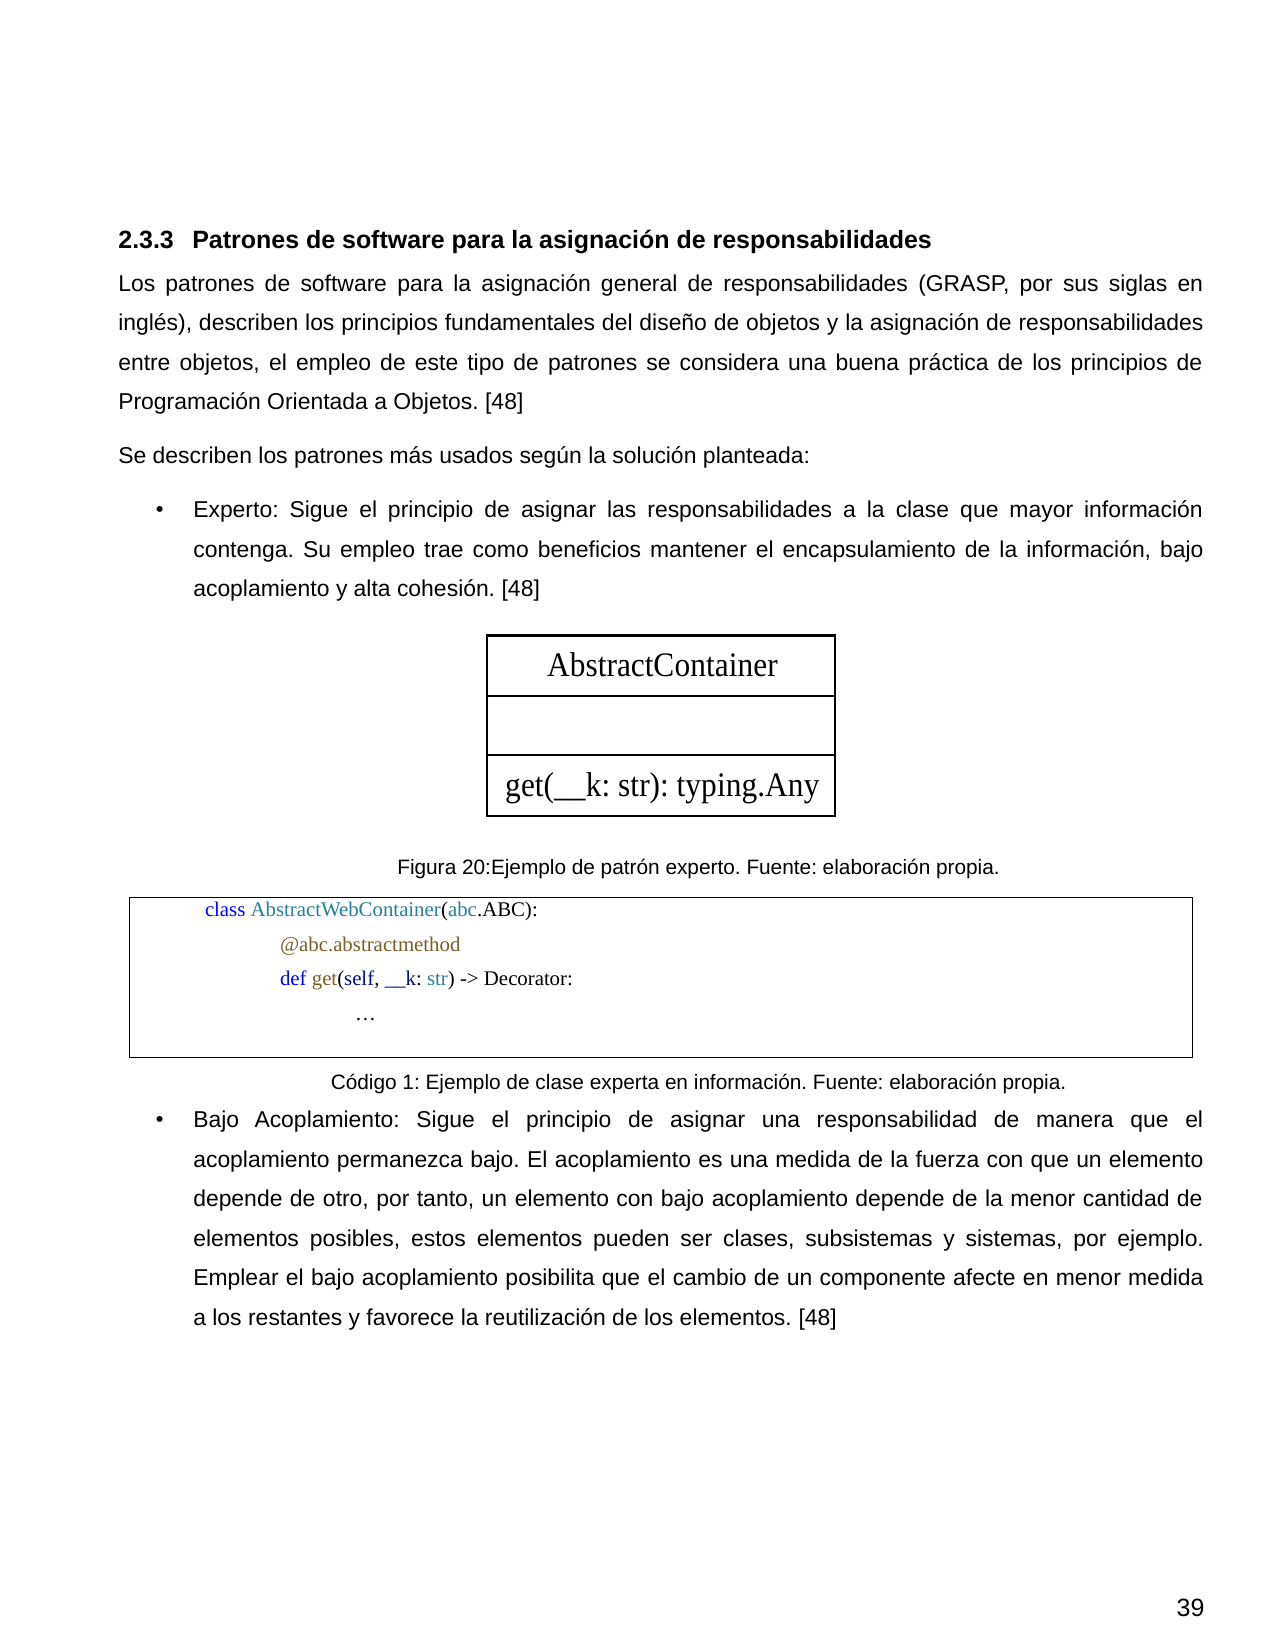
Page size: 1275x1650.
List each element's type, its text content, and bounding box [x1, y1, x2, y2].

text Los patrones de software para la asignación general de responsabilidades (GRASP, por sus siglas en inglés), describen los principios fundamentales del diseño de objetos y la asignación de responsabilidades entre objetos, el empleo de este tipo de patrones se considera una buena práctica de los principios de Programación Orientada a Objetos. [48] [118, 270, 1204, 414]
list Bajo Acoplamiento: Sigue el principio de asignar una responsabilidad de manera que el acoplamiento permanezca bajo. El acoplamiento es una medida de la fuerza con que un elemento depende de otro, por tanto, un elemento con bajo acoplamiento depende de la menor cantidad de elementos posibles, estos elementos pueden ser clases, subsistemas y sistemas, por ejemplo. Emplear el bajo acoplamiento posibilita que el cambio de un componente afecte en menor medida a los restantes y favorece la reutilización de los elementos. [48] [156, 1106, 1204, 1330]
text Se describen los patrones más usados según la solución planteada: [118, 442, 1204, 468]
subtitle Patrones de software para la asignación de responsabilidades [118, 225, 1204, 254]
list Experto: Sigue el principio de asignar las responsabilidades a la clase que mayor información contenga. Su empleo trae como beneficios mantener el encapsulamiento de la información, bajo acoplamiento y alta cohesión. [48] [156, 496, 1204, 602]
list Código 1: Ejemplo de clase experta en información. Fuente: elaboración propia. [156, 892, 1204, 1094]
list Figura 20:Ejemplo de patrón experto. Fuente: elaboración propia. [156, 629, 1204, 879]
